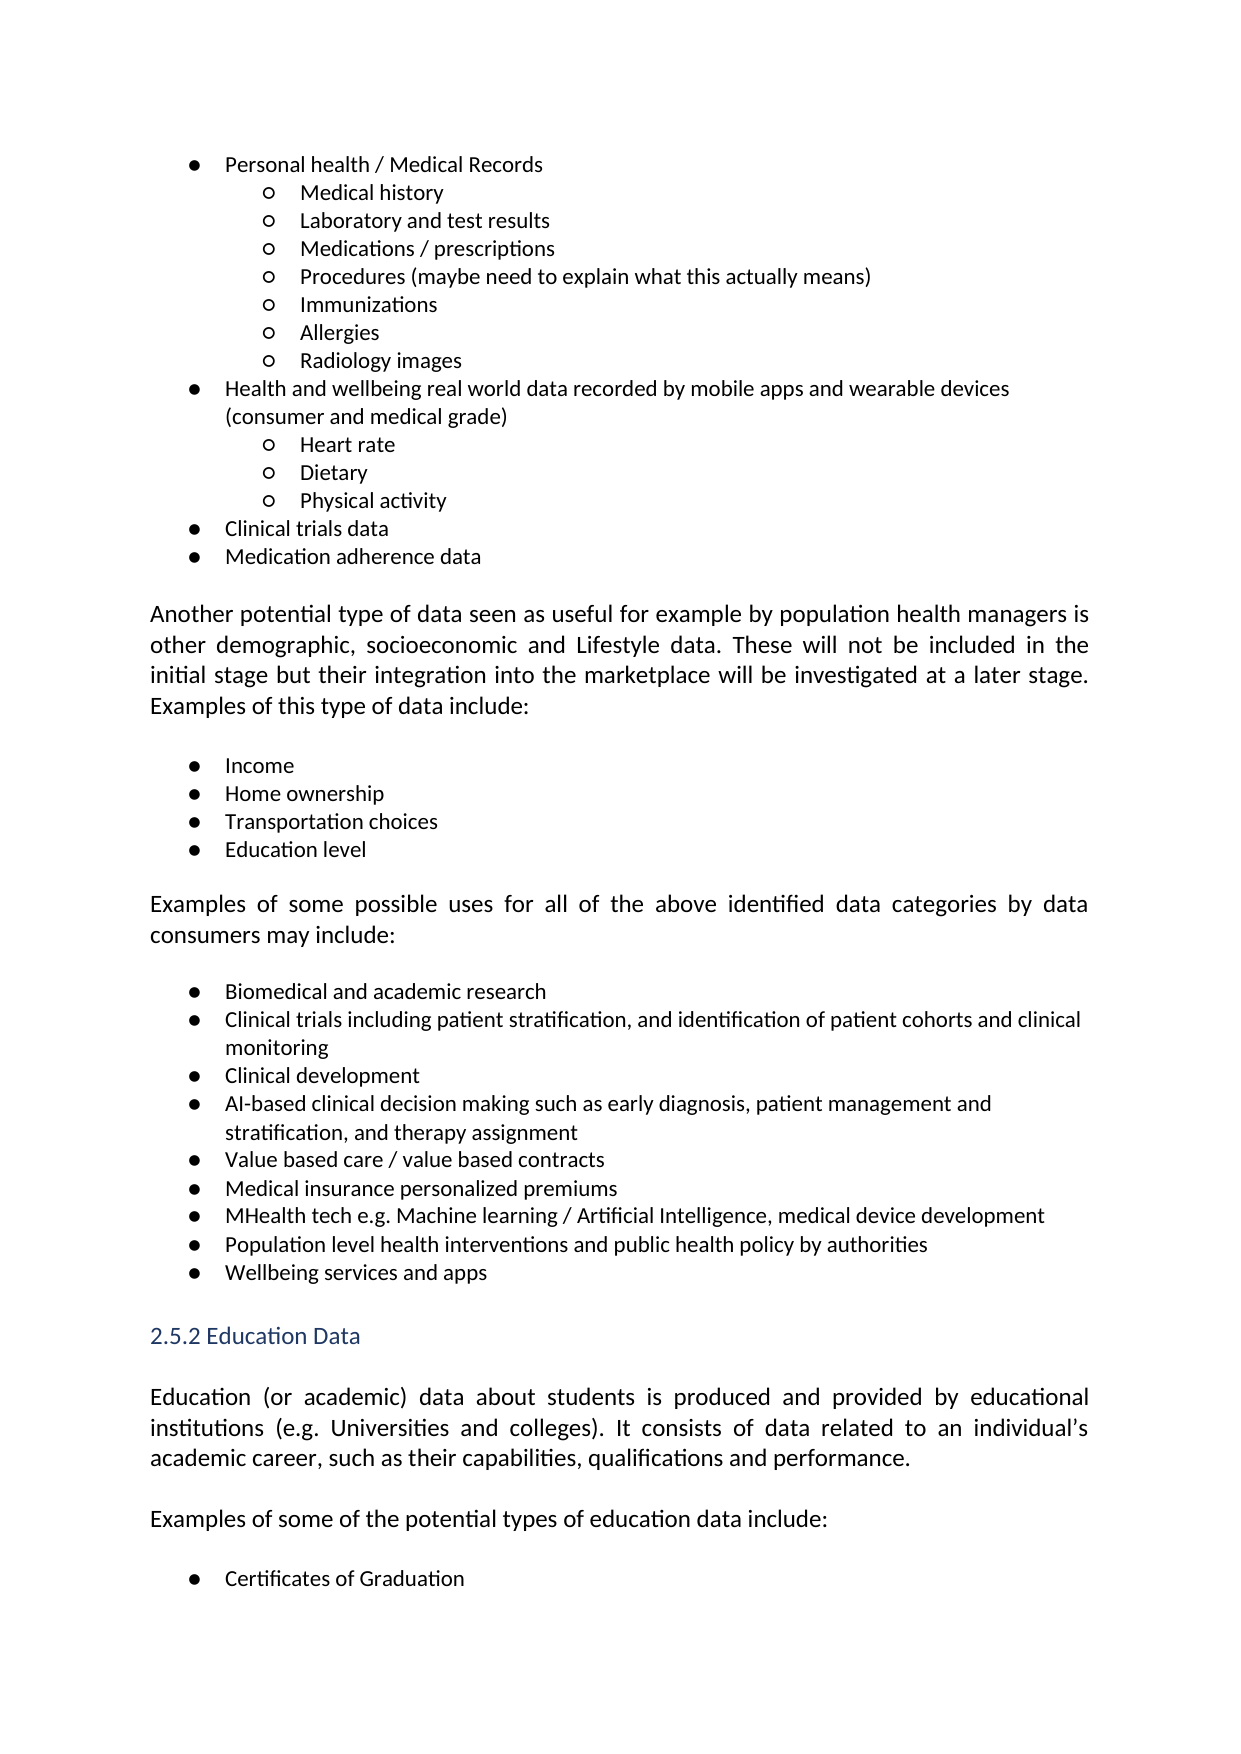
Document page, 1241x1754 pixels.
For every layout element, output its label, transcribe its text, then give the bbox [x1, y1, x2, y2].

list Certificates of Graduation [187, 1564, 1090, 1593]
list Wellbeing services and apps [187, 1258, 1090, 1286]
list Laboratory and test results [262, 206, 1090, 234]
list Clinical trials including patient stratification, and identification of patient cohorts and clinical monitoring [187, 1006, 1090, 1062]
list Physical activity [262, 486, 1090, 514]
text Another potential type of data seen as useful for example by population health managers is other demographic, socioeconomic and Lifestyle data. These will not be included in the initial stage but their integration into the marketplace will be investigated at a later stage. Examples of this type of data include: [150, 598, 1090, 720]
list Income [187, 751, 1090, 779]
list Medical insurance personalized premiums [187, 1174, 1090, 1202]
list Personal health / Medical Records [187, 150, 1090, 178]
list Medication adherence data [187, 542, 1090, 570]
list Radiology images [262, 346, 1090, 374]
text Education (or academic) data about students is produced and provided by educational institutions (e.g. Universities and colleges). It consists of data related to an individual’s academic career, such as their capabilities, qualifications and performance. [150, 1381, 1090, 1473]
text Examples of some of the potential types of education data include: [150, 1503, 1090, 1534]
list Clinical development [187, 1062, 1090, 1089]
list Medications / prescriptions [262, 234, 1090, 262]
list Medical history [262, 178, 1090, 206]
list Clinical trials data [187, 514, 1090, 542]
list Education level [187, 835, 1090, 863]
list AI-based clinical decision making such as early diagnosis, patient management and stratification, and therapy assignment [187, 1089, 1090, 1146]
list Procedures (maybe need to explain what this actually means) [262, 262, 1090, 290]
list Transportation choices [187, 807, 1090, 835]
subtitle 2.5.2 Education Data [150, 1320, 1090, 1351]
list Dietary [262, 458, 1090, 486]
list MHealth tech e.g. Machine learning / Artificial Intelligence, medical device development [187, 1202, 1090, 1230]
list Biomedical and academic research [187, 977, 1090, 1006]
list Home ownership [187, 779, 1090, 807]
text Examples of some possible uses for all of the above identified data categories by data consumers may include: [150, 888, 1090, 949]
list Heart rate [262, 430, 1090, 458]
list Value based care / value based contracts [187, 1146, 1090, 1174]
list Allergies [262, 318, 1090, 346]
list Health and wellbeing real world data recorded by mobile apps and wearable devices (consumer and medical grade) [187, 374, 1090, 430]
list Population level health interventions and public health policy by authorities [187, 1230, 1090, 1258]
list Immunizations [262, 290, 1090, 318]
